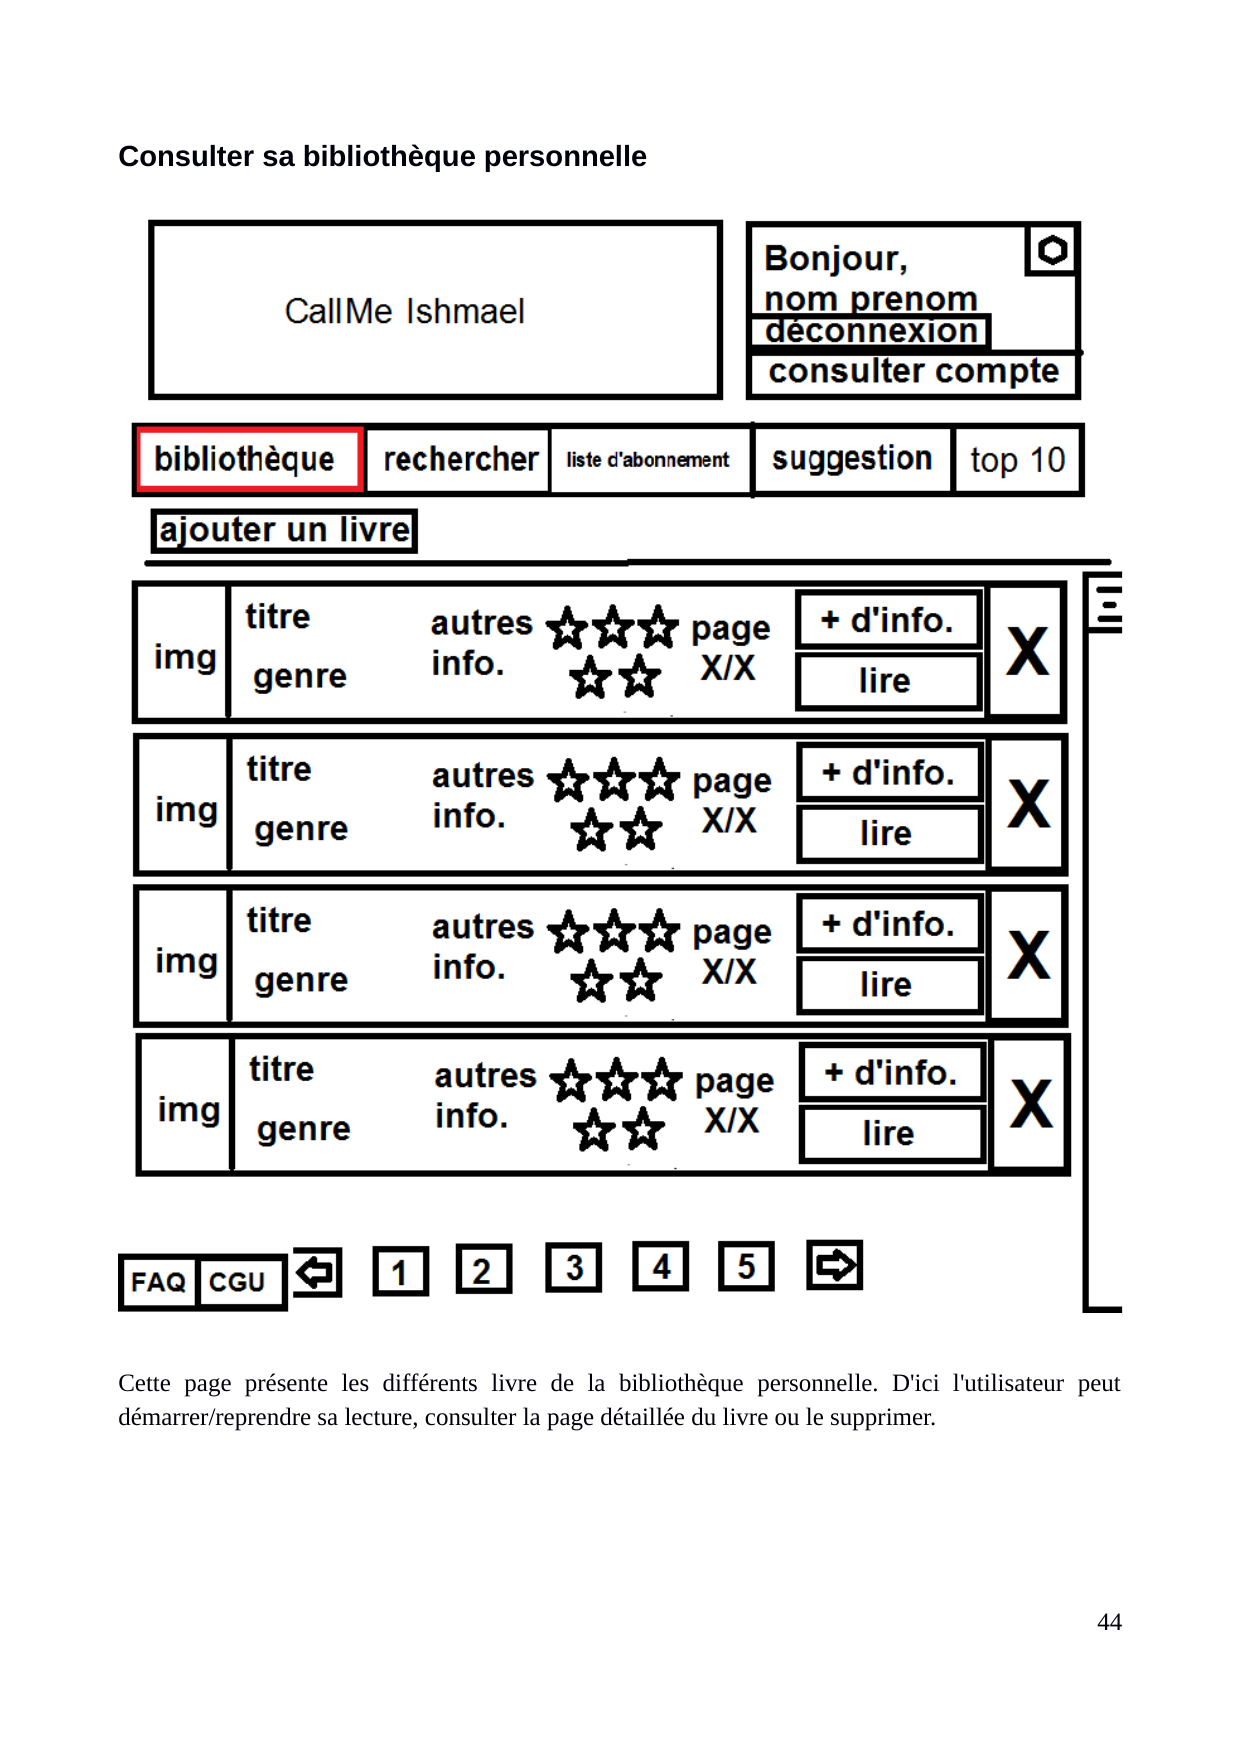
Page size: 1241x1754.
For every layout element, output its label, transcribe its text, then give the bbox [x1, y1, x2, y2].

picture [118, 201, 1123, 1313]
text Cette page présente les différents livre de la bibliothèque personnelle. D'ici l'utilisateur peut démarrer/reprendre sa lecture, consulter la page détaillée du livre ou le supprimer. [118, 1368, 1122, 1431]
subtitle Consulter sa bibliothèque personnelle [118, 139, 1122, 172]
